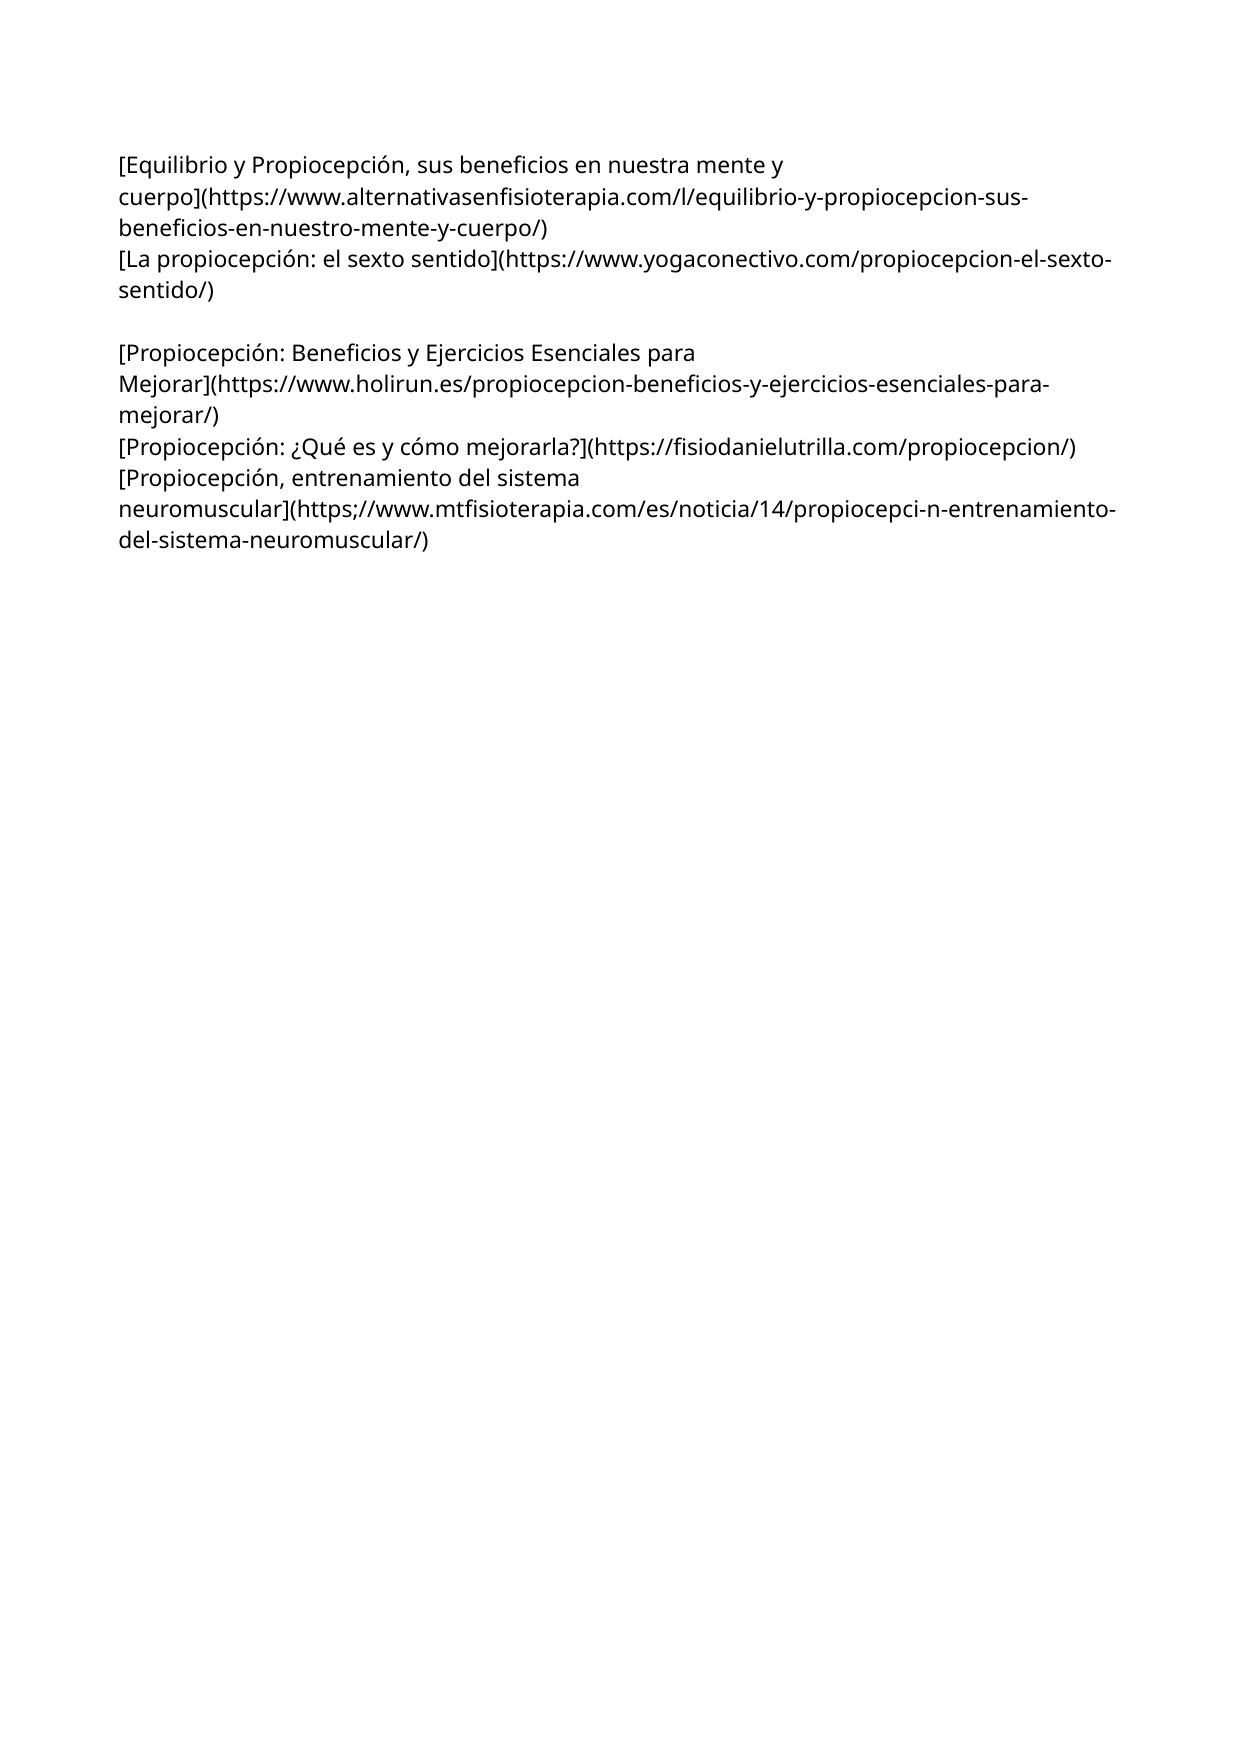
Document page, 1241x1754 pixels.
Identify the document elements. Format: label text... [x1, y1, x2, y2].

text [Equilibrio y Propiocepción, sus beneficios en nuestra mente y cuerpo](https://www.alternativasenfisioterapia.com/l/equilibrio-y-propiocepcion-sus-beneficios-en-nuestro-mente-y-cuerpo/) [118, 149, 1122, 243]
text [Propiocepción: Beneficios y Ejercicios Esenciales para Mejorar](https://www.holirun.es/propiocepcion-beneficios-y-ejercicios-esenciales-para-mejorar/) [118, 337, 1122, 431]
text [La propiocepción: el sexto sentido](https://www.yogaconectivo.com/propiocepcion-el-sexto-sentido/) [118, 243, 1122, 306]
text [Propiocepción, entrenamiento del sistema neuromuscular](https;//www.mtfisioterapia.com/es/noticia/14/propiocepci-n-entrenamiento-del-sistema-neuromuscular/) [118, 462, 1122, 556]
text [Propiocepción: ¿Qué es y cómo mejorarla?](https://fisiodanielutrilla.com/propiocepcion/) [118, 431, 1122, 462]
